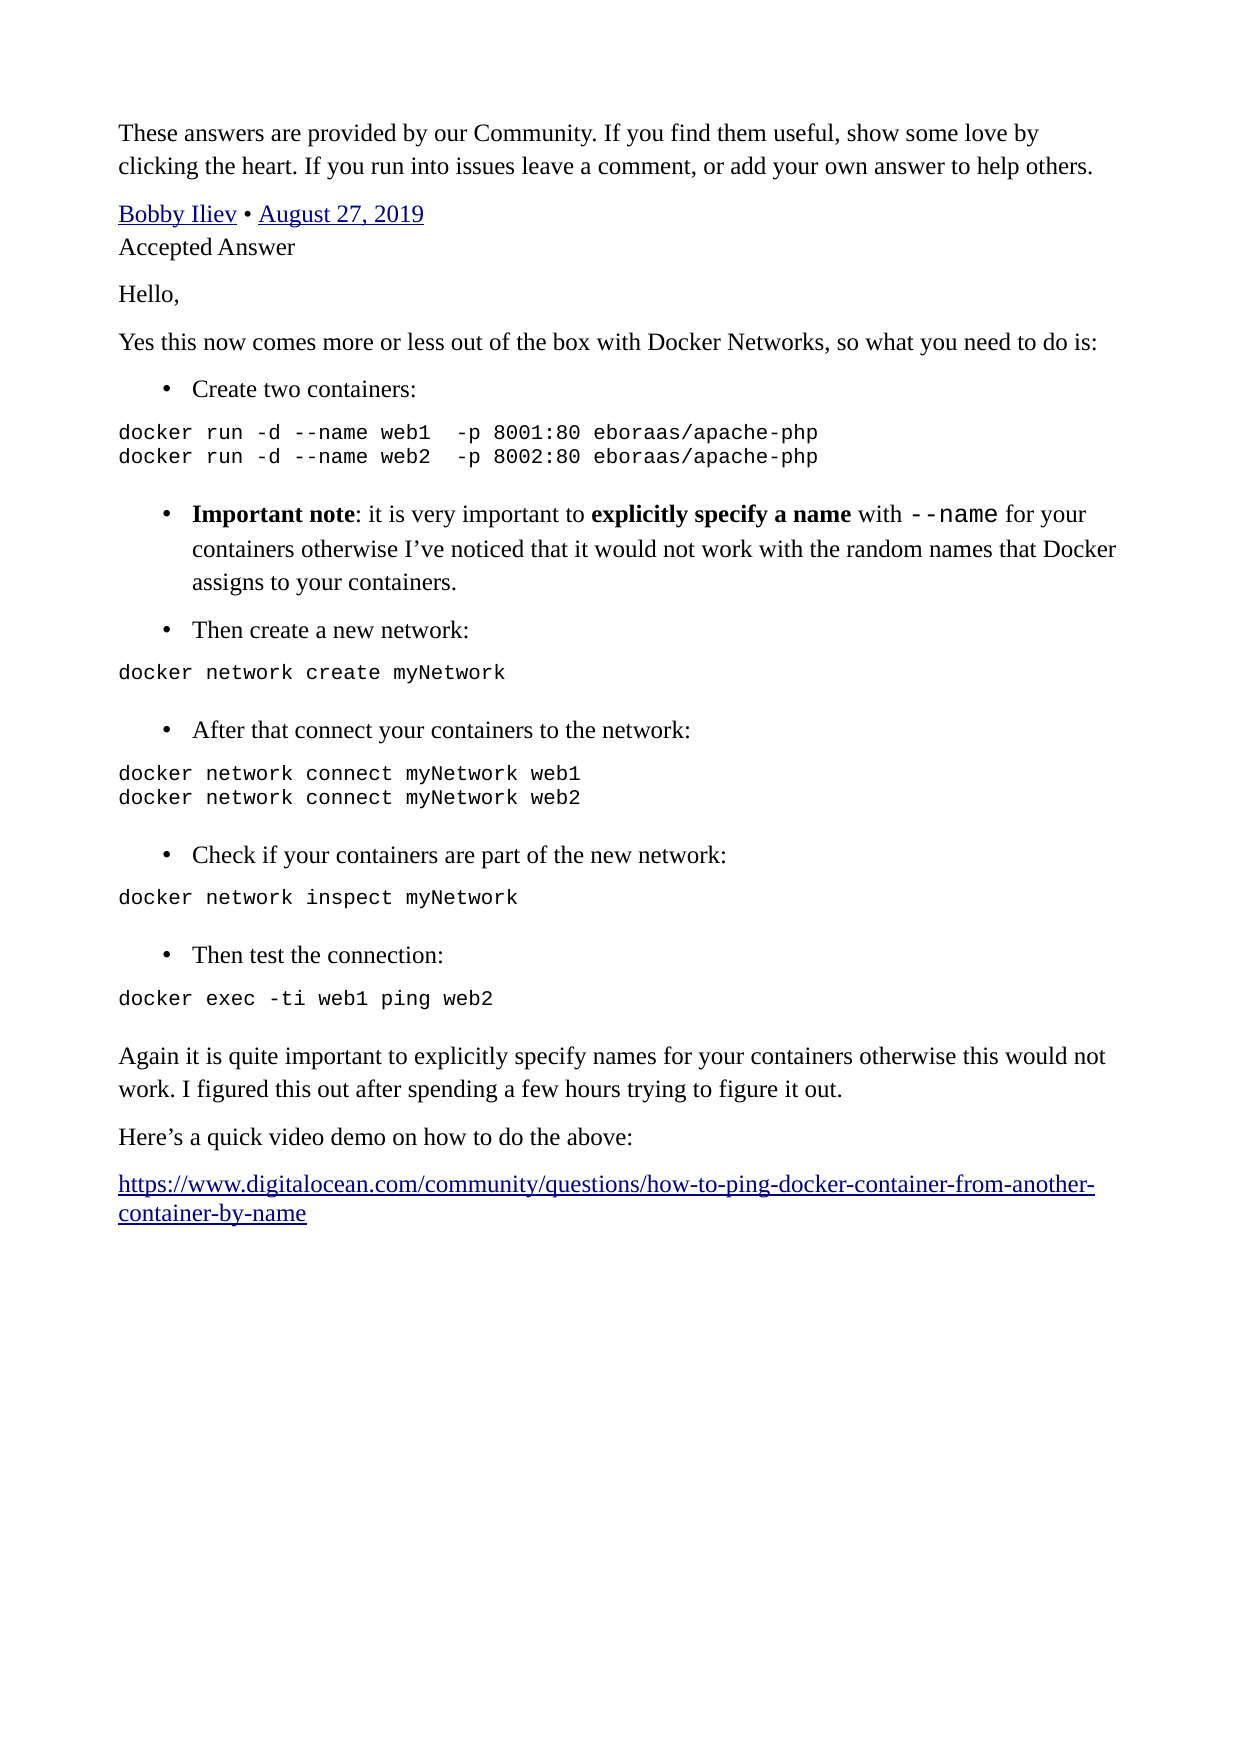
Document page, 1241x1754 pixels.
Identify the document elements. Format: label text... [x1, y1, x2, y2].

list Check if your containers are part of the new network: [162, 840, 1122, 868]
text docker exec -ti web1 ping web2 [118, 988, 1122, 1012]
text docker network connect myNetwork web2 [118, 787, 1122, 810]
list Then test the connection: [162, 941, 1122, 969]
text Accepted Answer [118, 232, 1122, 261]
text docker network connect myNetwork web1 [118, 763, 1122, 787]
text docker run -d --name web1 -p 8001:80 eboraas/apache-php [118, 422, 1122, 446]
list Important note: it is very important to explicitly specify a name with --name for your containers otherwise I’ve noticed that it would not work with the random names that Docker assigns to your containers. [162, 499, 1122, 596]
text docker network create myNetwork [118, 662, 1122, 686]
text https://www.digitalocean.com/community/questions/how-to-ping-docker-container-from-another-container-by-name [118, 1169, 1122, 1227]
text docker run -d --name web2 -p 8002:80 eboraas/apache-php [118, 446, 1122, 469]
text Again it is quite important to explicitly specify names for your containers otherwise this would not work. I figured this out after spending a few hours trying to figure it out. [118, 1041, 1122, 1103]
list After that connect your containers to the network: [162, 715, 1122, 744]
text Here’s a quick video demo on how to do the above: [118, 1122, 1122, 1151]
list Then create a new network: [162, 615, 1122, 643]
text Yes this now comes more or less out of the box with Docker Networks, so what you need to do is: [118, 327, 1122, 356]
text docker network inspect myNetwork [118, 887, 1122, 911]
text Hello, [118, 279, 1122, 308]
text These answers are provided by our Community. If you find them useful, show some love by clicking the heart. If you run into issues leave a comment, or add your own answer to help others. [118, 118, 1122, 180]
text Bobby Iliev • August 27, 2019 [118, 199, 1122, 227]
list Create two containers: [162, 374, 1122, 403]
